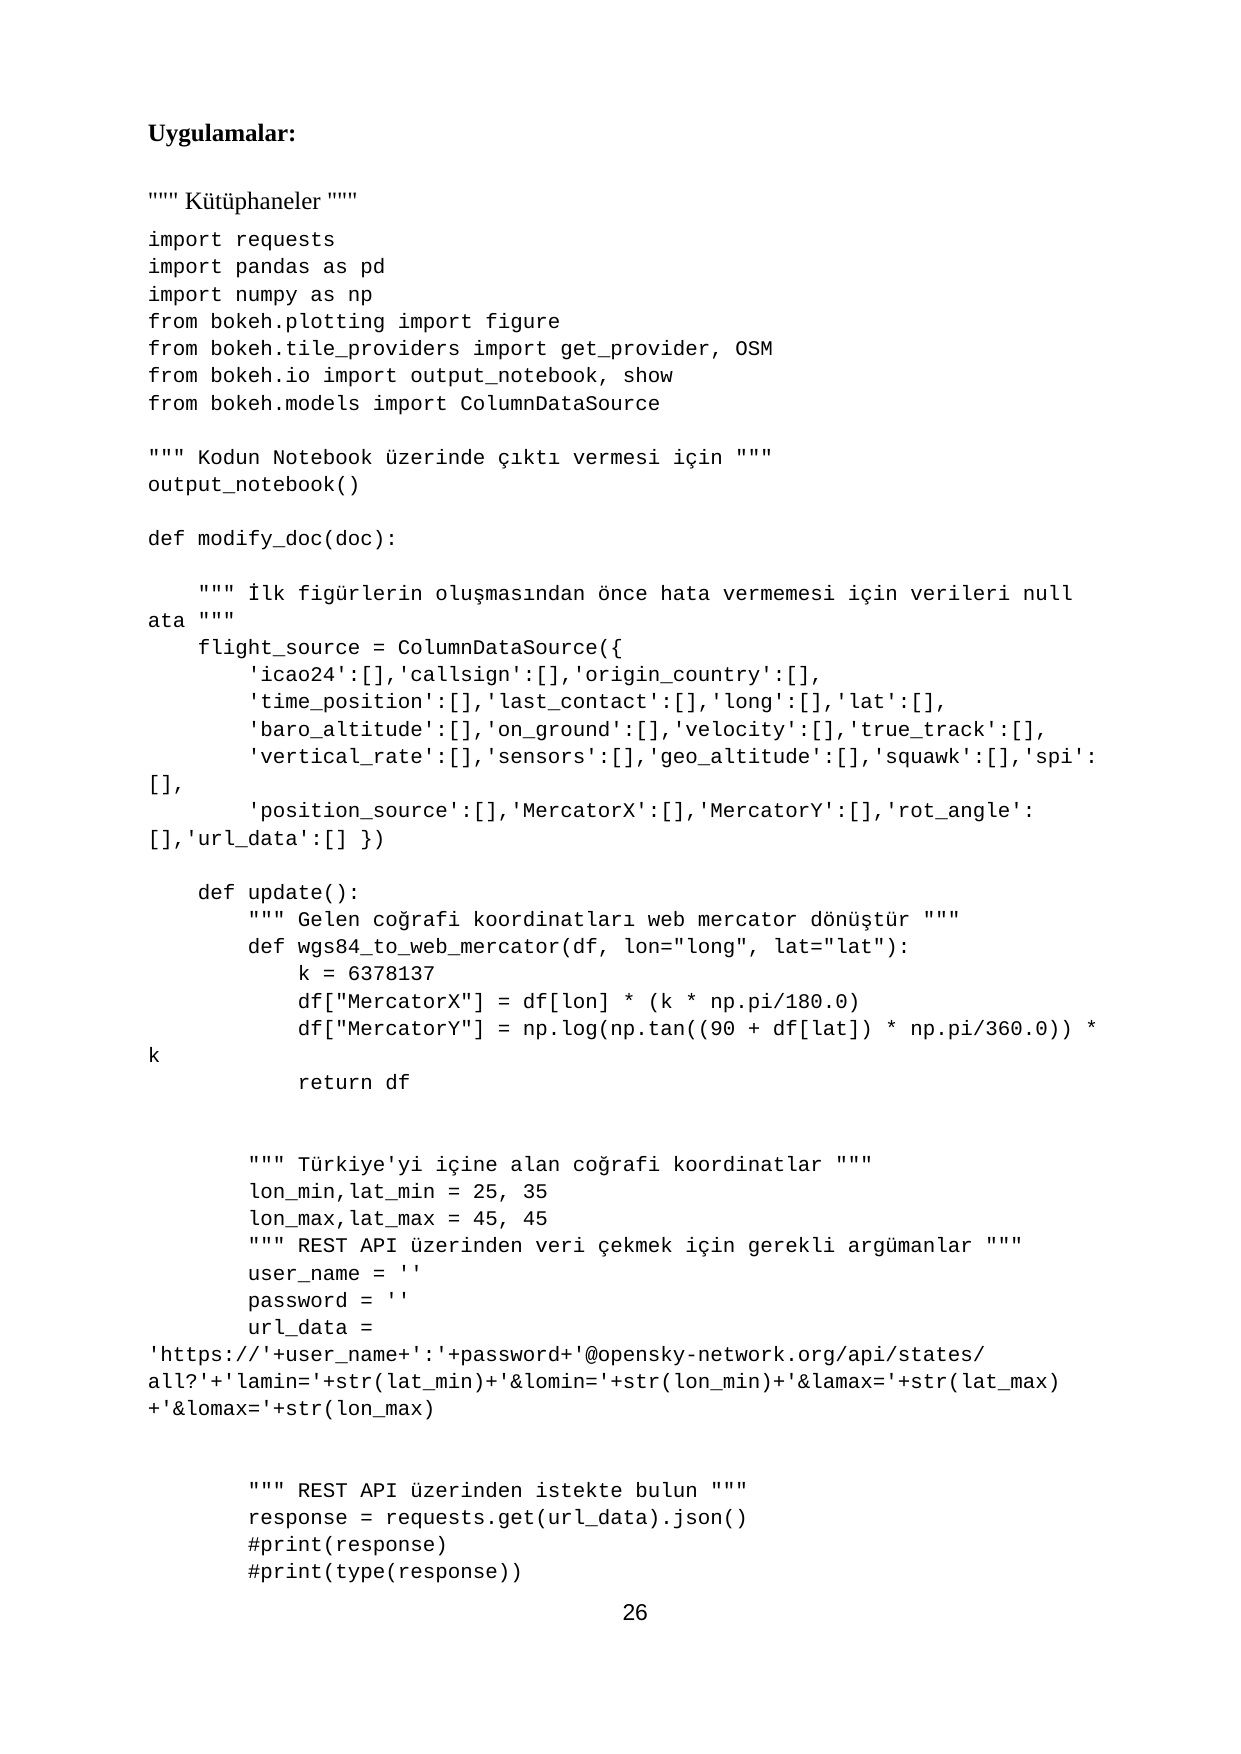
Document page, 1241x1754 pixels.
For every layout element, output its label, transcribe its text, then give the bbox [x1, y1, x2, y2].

text import pandas as pd [148, 257, 1122, 280]
text """ Gelen coğrafi koordinatları web mercator dönüştür """ [148, 909, 1122, 933]
text """ REST API üzerinden istekte bulun """ [148, 1480, 1122, 1504]
text df["MercatorY"] = np.log(np.tan((90 + df[lat]) * np.pi/360.0)) * k [148, 1018, 1122, 1069]
text #print(type(response)) [148, 1562, 1122, 1585]
text from bokeh.plotting import figure [148, 311, 1122, 334]
text return df [148, 1072, 1122, 1096]
text """ İlk figürlerin oluşmasından önce hata vermemesi için verileri null ata """ [148, 583, 1122, 634]
text password = '' [148, 1290, 1122, 1313]
text lon_min,lat_min = 25, 35 [148, 1181, 1122, 1204]
text Uygulamalar: [148, 118, 1122, 147]
text 'icao24':[],'callsign':[],'origin_country':[], [148, 664, 1122, 688]
text 'vertical_rate':[],'sensors':[],'geo_altitude':[],'squawk':[],'spi':[], [148, 746, 1122, 797]
text import numpy as np [148, 284, 1122, 307]
text import requests [148, 229, 1122, 253]
text output_notebook() [148, 474, 1122, 498]
text 'position_source':[],'MercatorX':[],'MercatorY':[],'rot_angle':[],'url_data':[] }) [148, 800, 1122, 851]
text """ Türkiye'yi içine alan coğrafi koordinatlar """ [148, 1154, 1122, 1177]
text url_data = 'https://'+user_name+':'+password+'@opensky-network.org/api/states/all?'+'lamin='+str(lat_min)+'&lomin='+str(lon_min)+'&lamax='+str(lat_max)+'&lomax='+str(lon_max) [148, 1317, 1122, 1422]
text lon_max,lat_max = 45, 45 [148, 1208, 1122, 1232]
text df["MercatorX"] = df[lon] * (k * np.pi/180.0) [148, 991, 1122, 1014]
text """ Kütüphaneler """ [148, 186, 1122, 215]
text def modify_doc(doc): [148, 528, 1122, 552]
text k = 6378137 [148, 963, 1122, 987]
text from bokeh.models import ColumnDataSource [148, 392, 1122, 416]
text from bokeh.io import output_notebook, show [148, 365, 1122, 389]
text 'time_position':[],'last_contact':[],'long':[],'lat':[], [148, 692, 1122, 715]
text """ Kodun Notebook üzerinde çıktı vermesi için """ [148, 447, 1122, 471]
text #print(response) [148, 1534, 1122, 1558]
text from bokeh.tile_providers import get_provider, OSM [148, 338, 1122, 362]
text 'baro_altitude':[],'on_ground':[],'velocity':[],'true_track':[], [148, 719, 1122, 742]
text user_name = '' [148, 1262, 1122, 1286]
text response = requests.get(url_data).json() [148, 1507, 1122, 1531]
text def wgs84_to_web_mercator(df, lon="long", lat="lat"): [148, 936, 1122, 960]
text def update(): [148, 882, 1122, 906]
text flight_source = ColumnDataSource({ [148, 637, 1122, 661]
text """ REST API üzerinden veri çekmek için gerekli argümanlar """ [148, 1235, 1122, 1259]
